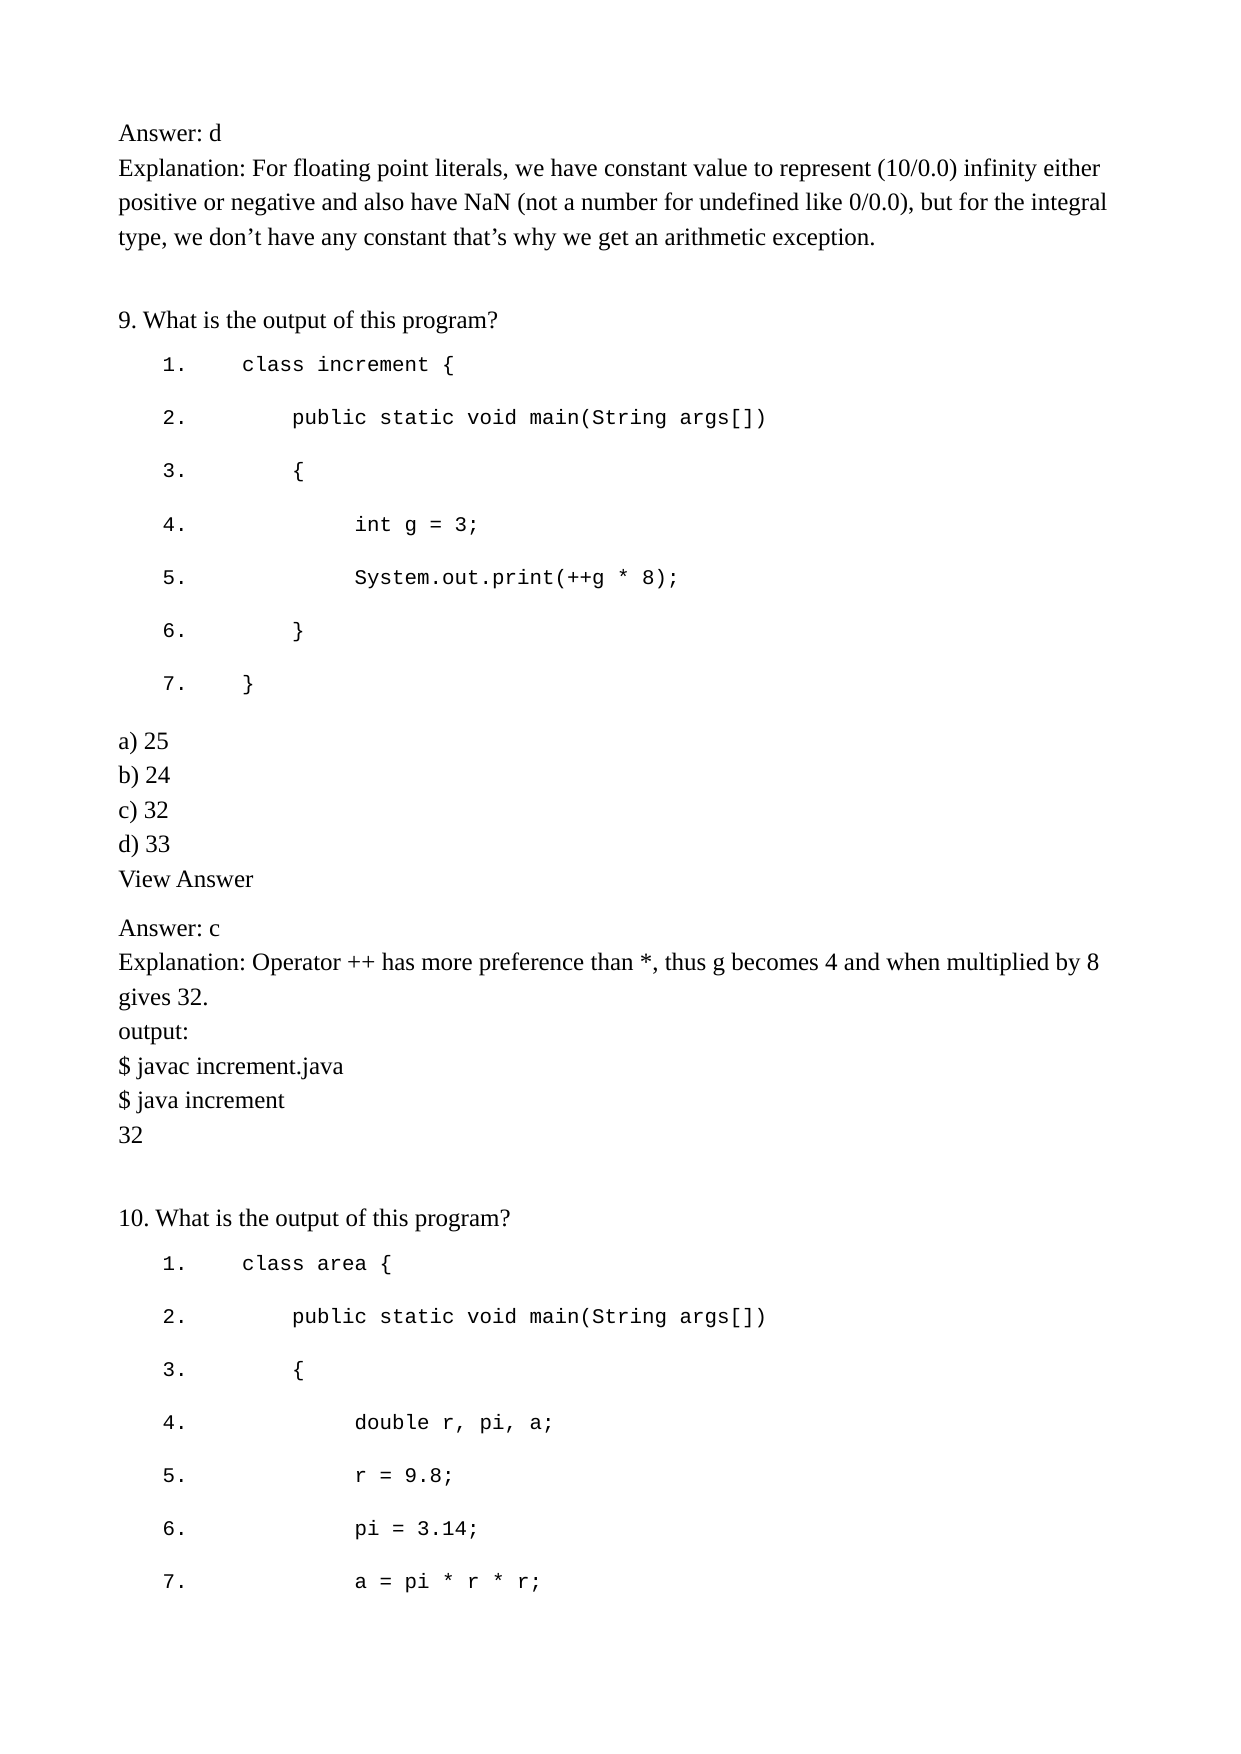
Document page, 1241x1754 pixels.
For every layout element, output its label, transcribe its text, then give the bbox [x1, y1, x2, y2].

text 9. What is the output of this program? [118, 305, 1122, 334]
list } [162, 673, 1122, 697]
text Answer: c Explanation: Operator ++ has more preference than *, thus g becomes 4 and when multiplied by 8 gives 32. output: $ javac increment.java $ java increment 32 [118, 913, 1122, 1183]
list double r, pi, a; [162, 1412, 1122, 1436]
list public static void main(String args[]) [162, 1306, 1122, 1329]
text 10. What is the output of this program? [118, 1203, 1122, 1232]
list System.out.print(++g * 8); [162, 567, 1122, 590]
list pi = 3.14; [162, 1518, 1122, 1542]
list { [162, 460, 1122, 484]
text a) 25 b) 24 c) 32 d) 33 View Answer [118, 726, 1122, 893]
list int g = 3; [162, 513, 1122, 537]
text Answer: d Explanation: For floating point literals, we have constant value to represent (10/0.0) infinity either positive or negative and also have NaN (not a number for undefined like 0/0.0), but for the integral type, we don’t have any constant that’s why we get an arithmetic exception. [118, 118, 1122, 285]
list a = pi * r * r; [162, 1571, 1122, 1595]
list { [162, 1359, 1122, 1382]
list class area { [162, 1252, 1122, 1276]
list } [162, 620, 1122, 643]
list class increment { [162, 354, 1122, 378]
list r = 9.8; [162, 1465, 1122, 1489]
list public static void main(String args[]) [162, 407, 1122, 431]
